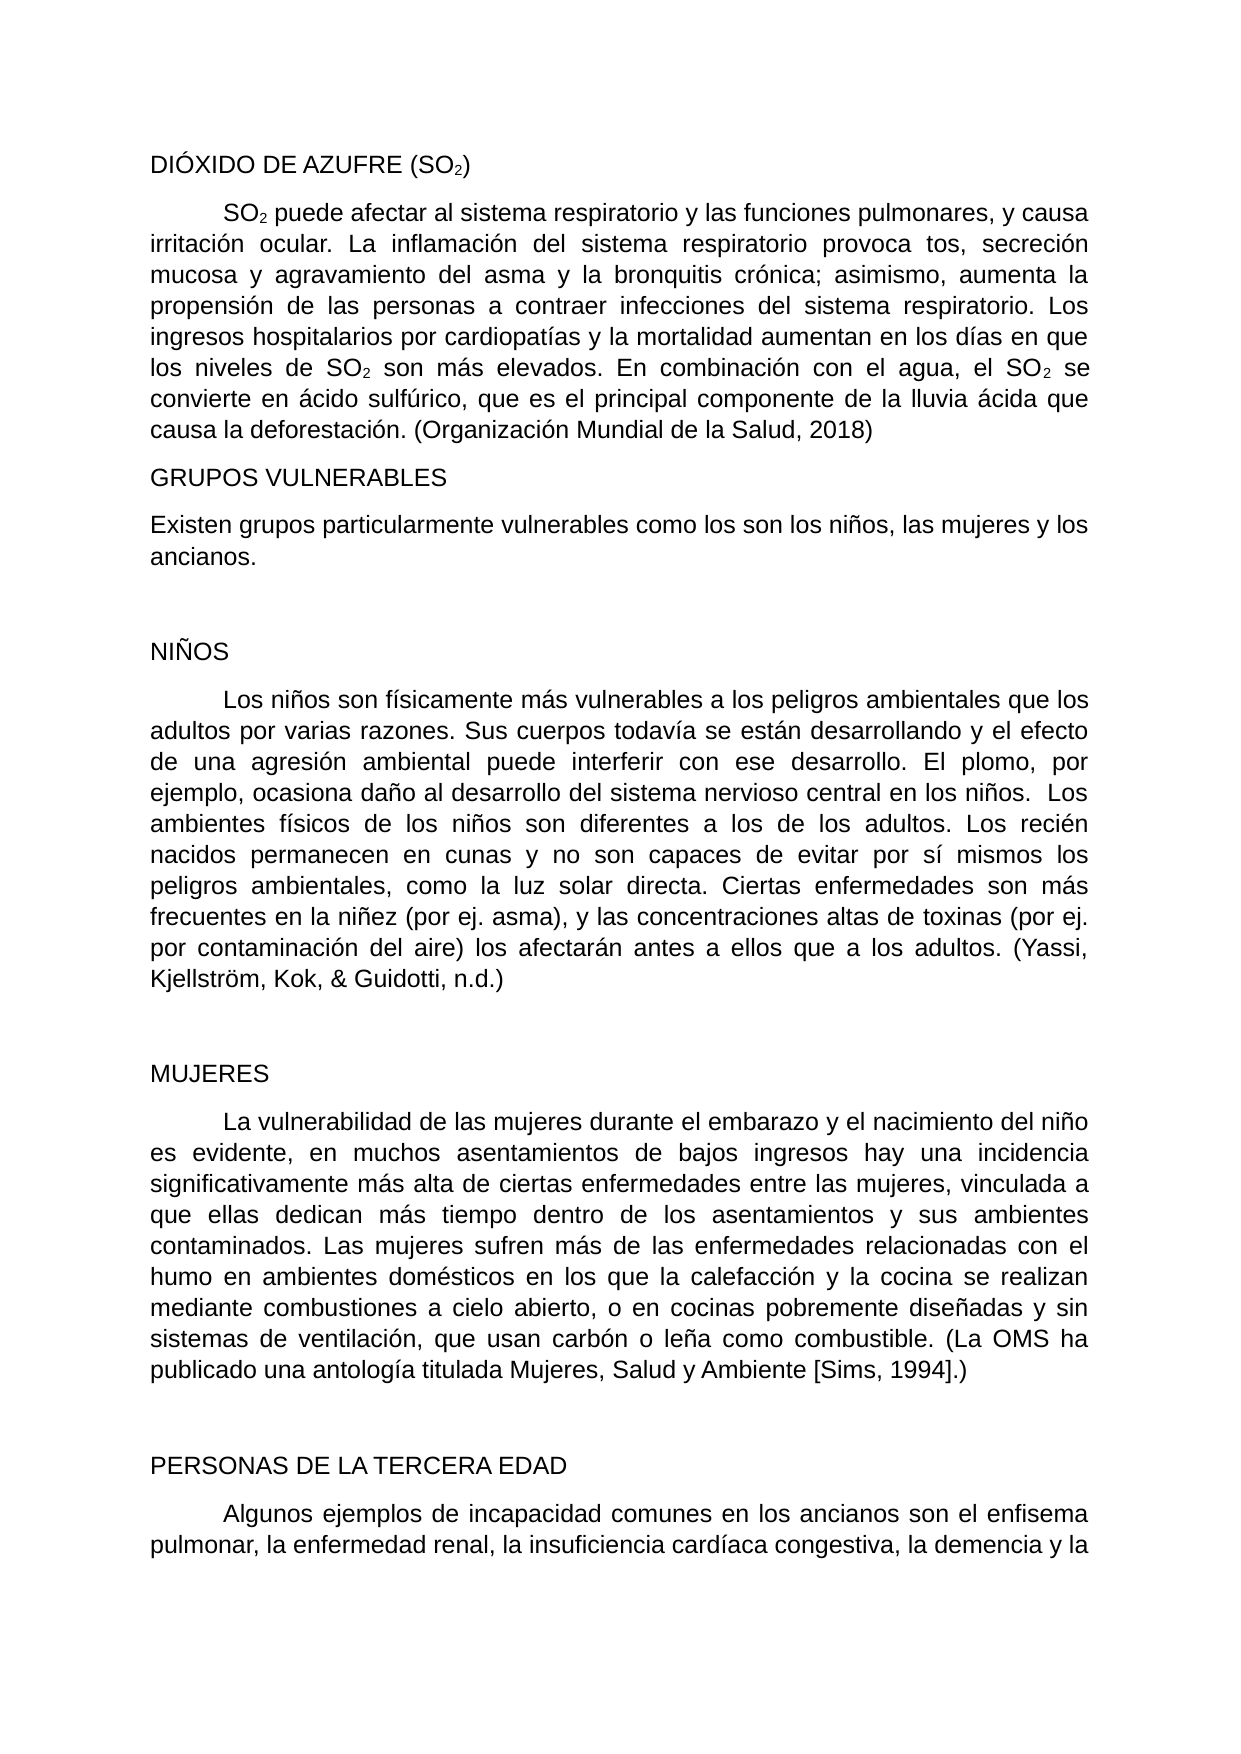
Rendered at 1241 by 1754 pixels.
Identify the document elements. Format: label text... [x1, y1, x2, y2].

text SO2 puede afectar al sistema respiratorio y las funciones pulmonares, y causa irritación ocular. La inflamación del sistema respiratorio provoca tos, secreción mucosa y agravamiento del asma y la bronquitis crónica; asimismo, aumenta la propensión de las personas a contraer infecciones del sistema respiratorio. Los ingresos hospitalarios por cardiopatías y la mortalidad aumentan en los días en que los niveles de SO2 son más elevados. En combinación con el agua, el SO2 se convierte en ácido sulfúrico, que es el principal componente de la lluvia ácida que causa la deforestación. (Organización Mundial de la Salud, 2018) [150, 198, 1090, 444]
text La vulnerabilidad de las mujeres durante el embarazo y el nacimiento del niño es evidente, en muchos asentamientos de bajos ingresos hay una incidencia significativamente más alta de ciertas enfermedades entre las mujeres, vinculada a que ellas dedican más tiempo dentro de los asentamientos y sus ambientes contaminados. Las mujeres sufren más de las enfermedades relacionadas con el humo en ambientes domésticos en los que la calefacción y la cocina se realizan mediante combustiones a cielo abierto, o en cocinas pobremente diseñadas y sin sistemas de ventilación, que usan carbón o leña como combustible. (La OMS ha publicado una antología titulada Mujeres, Salud y Ambiente [Sims, 1994].) [150, 1107, 1090, 1384]
text NIÑOS [150, 637, 1090, 666]
text MUJERES [150, 1059, 1090, 1088]
text DIÓXIDO DE AZUFRE (SO2) [150, 150, 1090, 179]
text Algunos ejemplos de incapacidad comunes en los ancianos son el enfisema pulmonar, la enfermedad renal, la insuficiencia cardíaca congestiva, la demencia y la [150, 1498, 1090, 1558]
text Existen grupos particularmente vulnerables como los son los niños, las mujeres y los ancianos. [150, 510, 1090, 570]
text GRUPOS VULNERABLES [150, 463, 1090, 491]
text Los niños son físicamente más vulnerables a los peligros ambientales que los adultos por varias razones. Sus cuerpos todavía se están desarrollando y el efecto de una agresión ambiental puede interferir con ese desarrollo. El plomo, por ejemplo, ocasiona daño al desarrollo del sistema nervioso central en los niños. Los ambientes físicos de los niños son diferentes a los de los adultos. Los recién nacidos permanecen en cunas y no son capaces de evitar por sí mismos los peligros ambientales, como la luz solar directa. Ciertas enfermedades son más frecuentes en la niñez (por ej. asma), y las concentraciones altas de toxinas (por ej. por contaminación del aire) los afectarán antes a ellos que a los adultos. (Yassi, Kjellström, Kok, & Guidotti, n.d.) [150, 684, 1090, 993]
text PERSONAS DE LA TERCERA EDAD [150, 1451, 1090, 1479]
